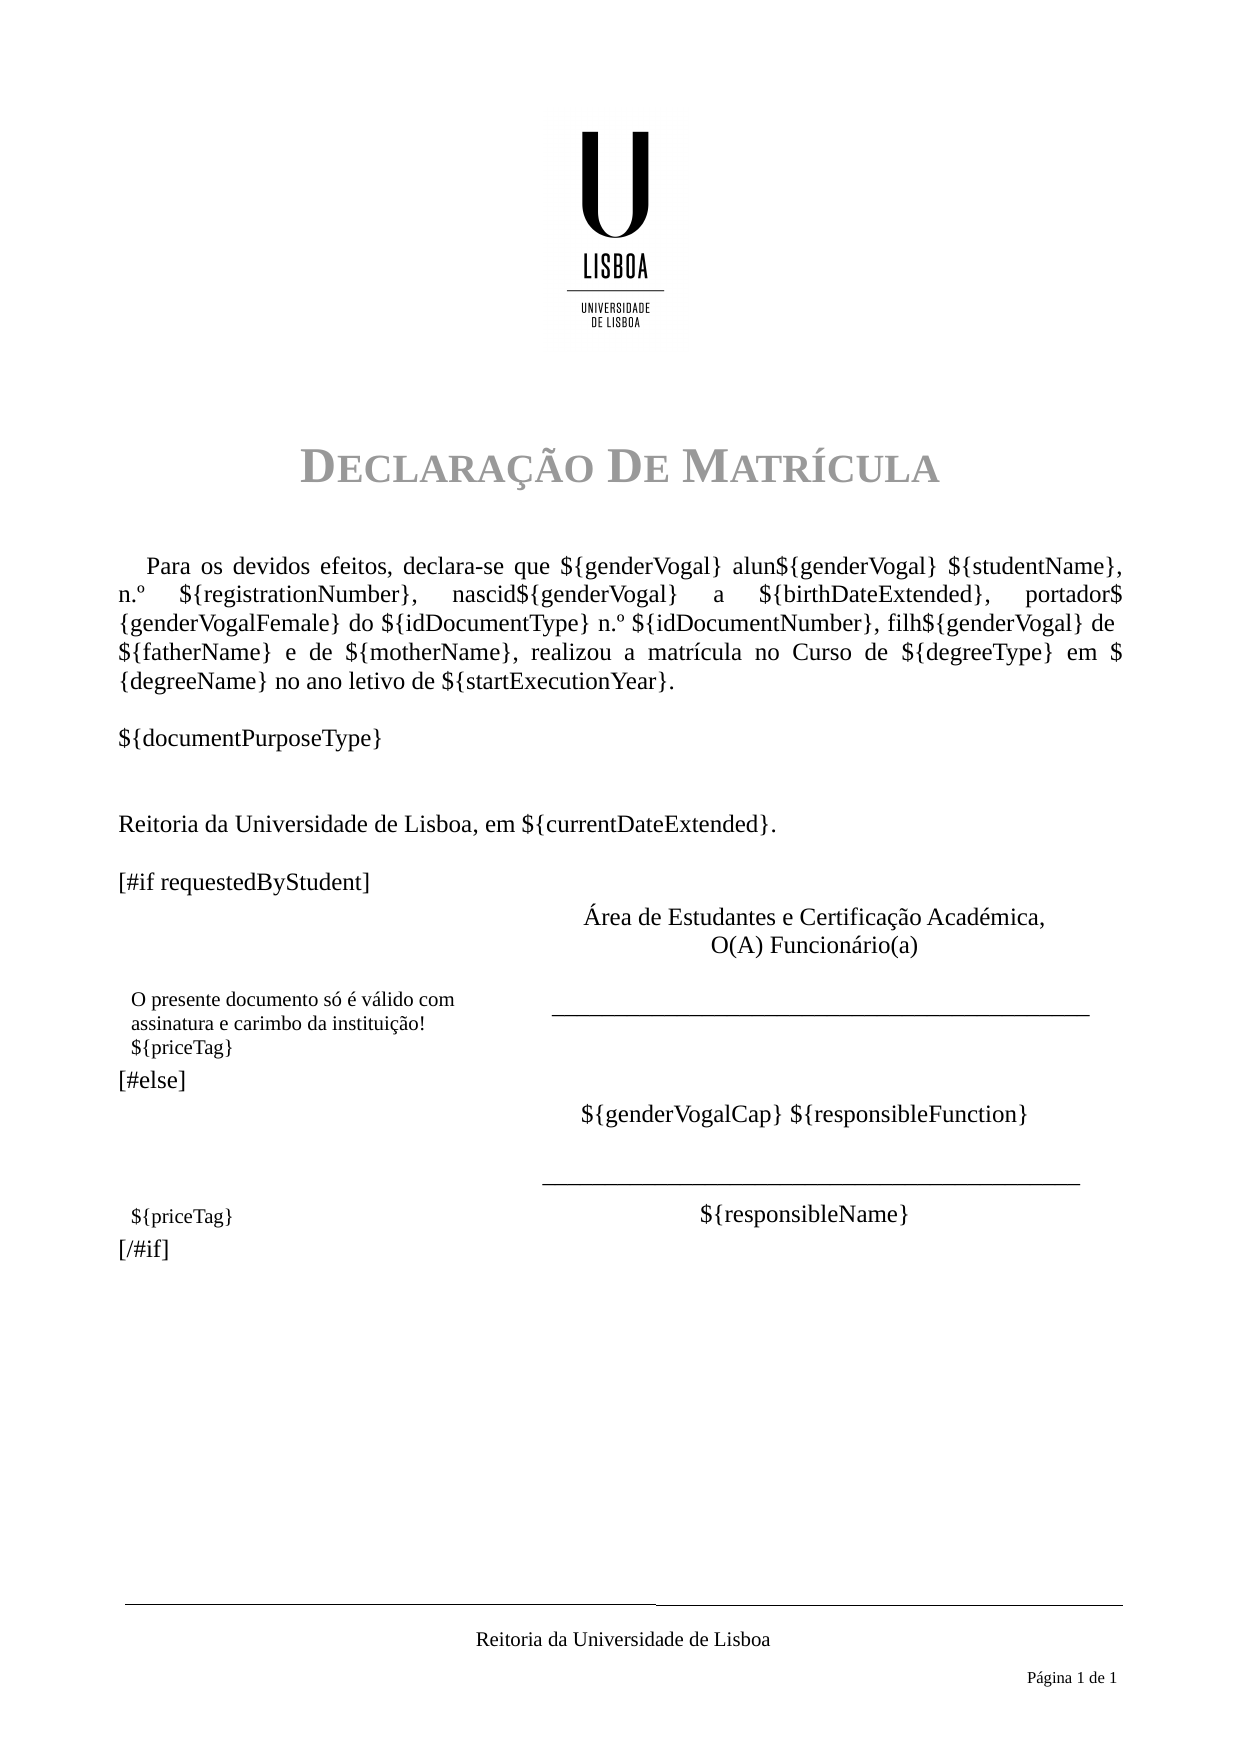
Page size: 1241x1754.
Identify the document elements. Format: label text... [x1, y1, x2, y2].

table_cell ___________________________________________ [500, 1134, 1110, 1193]
table_cell ${responsibleName} [500, 1194, 1110, 1234]
text Declaração De Matrícula [118, 436, 1122, 493]
text [/#if] [118, 1234, 1122, 1262]
text Para os devidos efeitos, declara-se que ${genderVogal} alun${genderVogal} ${studentName}, n.º ${registrationNumber}, nascid${genderVogal} a ${birthDateExtended}, portador${genderVogalFemale} do ${idDocumentType} n.º ${idDocumentNumber}, filh${genderVogal} de ${fatherName} e de ${motherName}, realizou a matrícula no Curso de ${degreeType} em ${degreeName} no ano letivo de ${startExecutionYear}. [118, 551, 1122, 694]
text Reitoria da Universidade de Lisboa, em ${currentDateExtended}. [118, 809, 1122, 838]
table_cell ${priceTag} [125, 1134, 500, 1234]
table_cell ___________________________________________ [519, 965, 1110, 1024]
table_cell [519, 1025, 1110, 1065]
picture [542, 107, 689, 352]
text ${documentPurposeType} [118, 723, 1122, 752]
text [#else] [118, 1065, 1122, 1093]
text [#if requestedByStudent] [118, 867, 1122, 896]
table_header ${genderVogalCap} ${responsibleFunction} [125, 1094, 1110, 1134]
table_header O presente documento só é válido com assinatura e carimbo da instituição! ${priceTag} [125, 896, 519, 1065]
table_header Área de Estudantes e Certificação Académica, O(A) Funcionário(a) [519, 896, 1110, 965]
